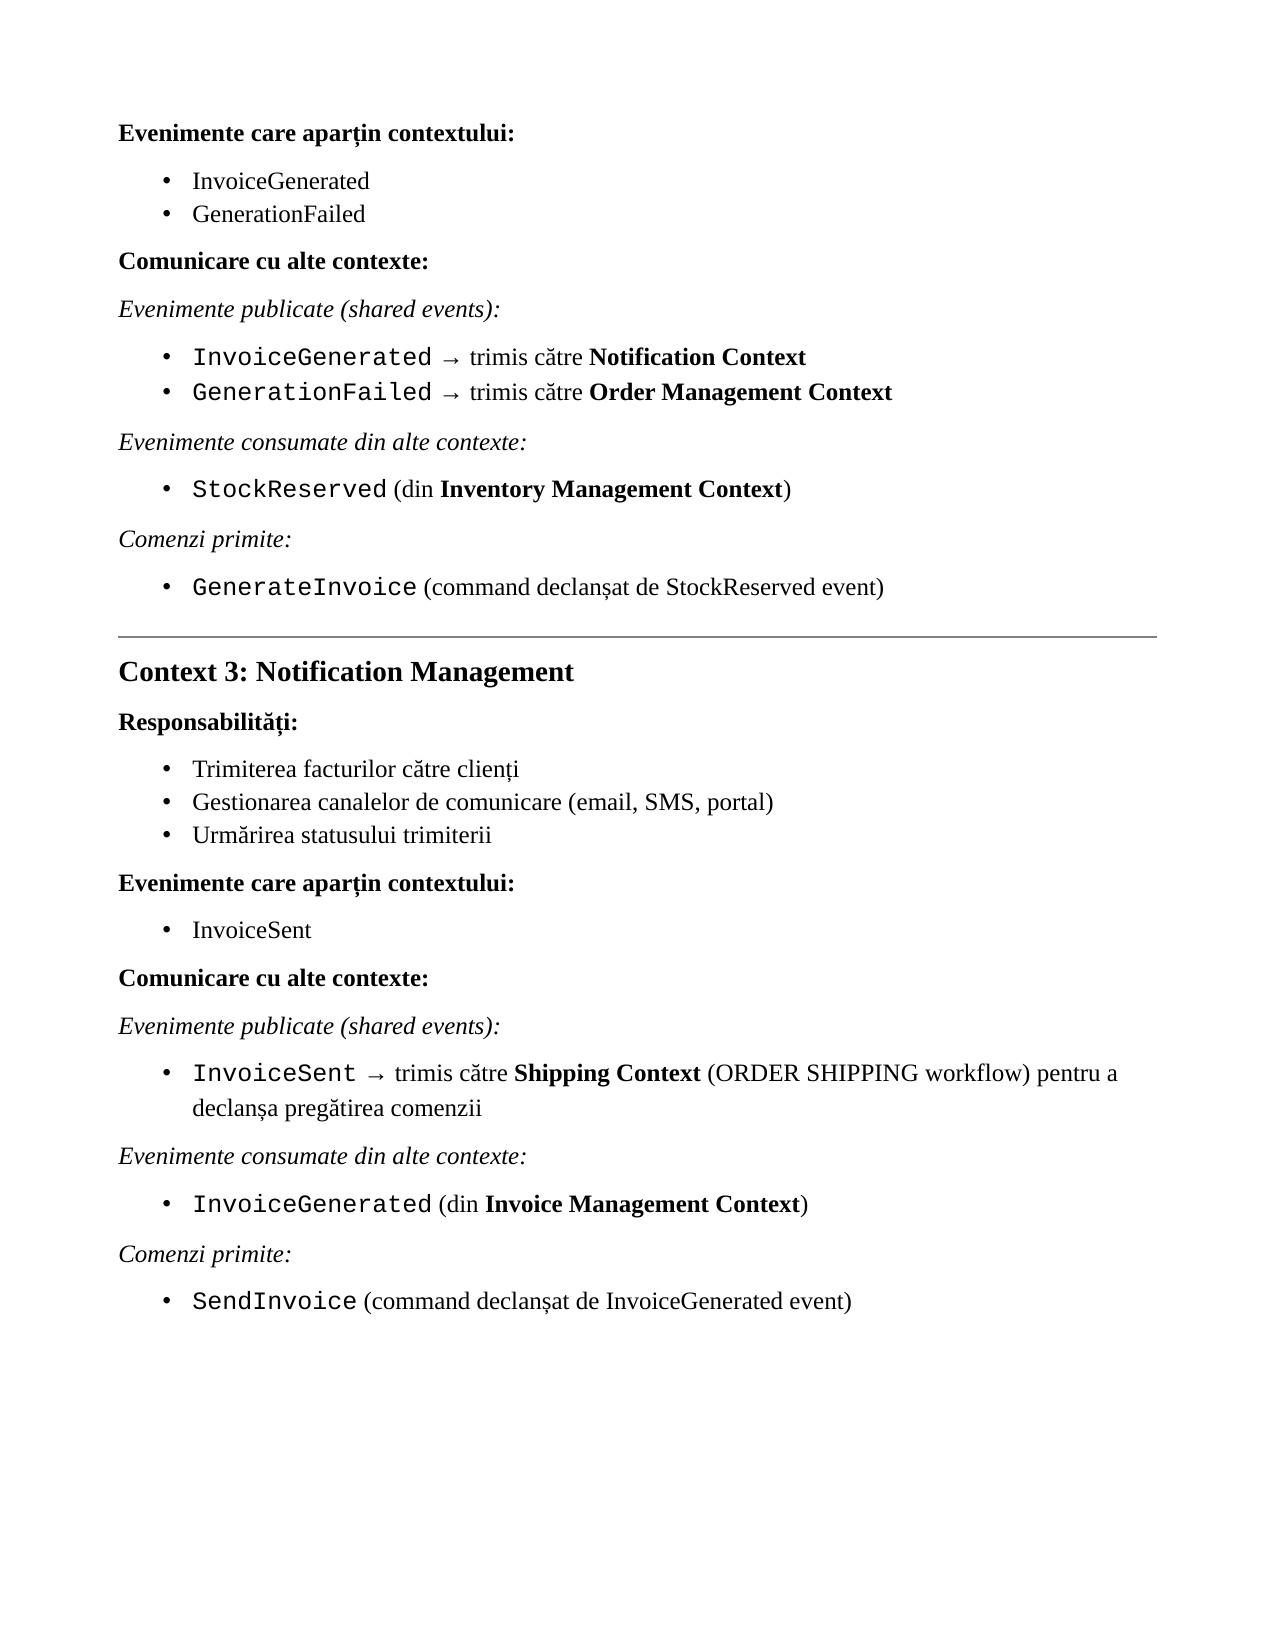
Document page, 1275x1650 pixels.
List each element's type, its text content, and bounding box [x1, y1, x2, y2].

list InvoiceGenerated → trimis către Notification Context [162, 342, 1157, 372]
list Urmărirea statusului trimiterii [162, 820, 1157, 849]
list InvoiceGenerated (din Invoice Management Context) [162, 1189, 1157, 1219]
text Comunicare cu alte contexte: [118, 246, 1157, 275]
list StockReserved (din Inventory Management Context) [162, 474, 1157, 505]
text Evenimente publicate (shared events): [118, 1011, 1157, 1039]
text Comunicare cu alte contexte: [118, 963, 1157, 992]
text Evenimente publicate (shared events): [118, 294, 1157, 323]
text Evenimente consumate din alte contexte: [118, 427, 1157, 456]
list GenerationFailed [162, 199, 1157, 227]
text Evenimente consumate din alte contexte: [118, 1141, 1157, 1170]
text Comenzi primite: [118, 1239, 1157, 1267]
list InvoiceGenerated [162, 166, 1157, 194]
text Evenimente care aparțin contextului: [118, 118, 1157, 147]
list GenerateInvoice (command declanșat de StockReserved event) [162, 572, 1157, 603]
list InvoiceSent → trimis către Shipping Context (ORDER SHIPPING workflow) pentru a declanșa pregătirea comenzii [162, 1058, 1157, 1122]
text Comenzi primite: [118, 524, 1157, 553]
text Responsabilități: [118, 707, 1157, 736]
list SendInvoice (command declanșat de InvoiceGenerated event) [162, 1286, 1157, 1317]
list GenerationFailed → trimis către Order Management Context [162, 377, 1157, 408]
list Gestionarea canalelor de comunicare (email, SMS, portal) [162, 787, 1157, 816]
subtitle Context 3: Notification Management [118, 654, 1157, 687]
list Trimiterea facturilor către clienți [162, 754, 1157, 783]
text Evenimente care aparțin contextului: [118, 868, 1157, 897]
list InvoiceSent [162, 916, 1157, 944]
